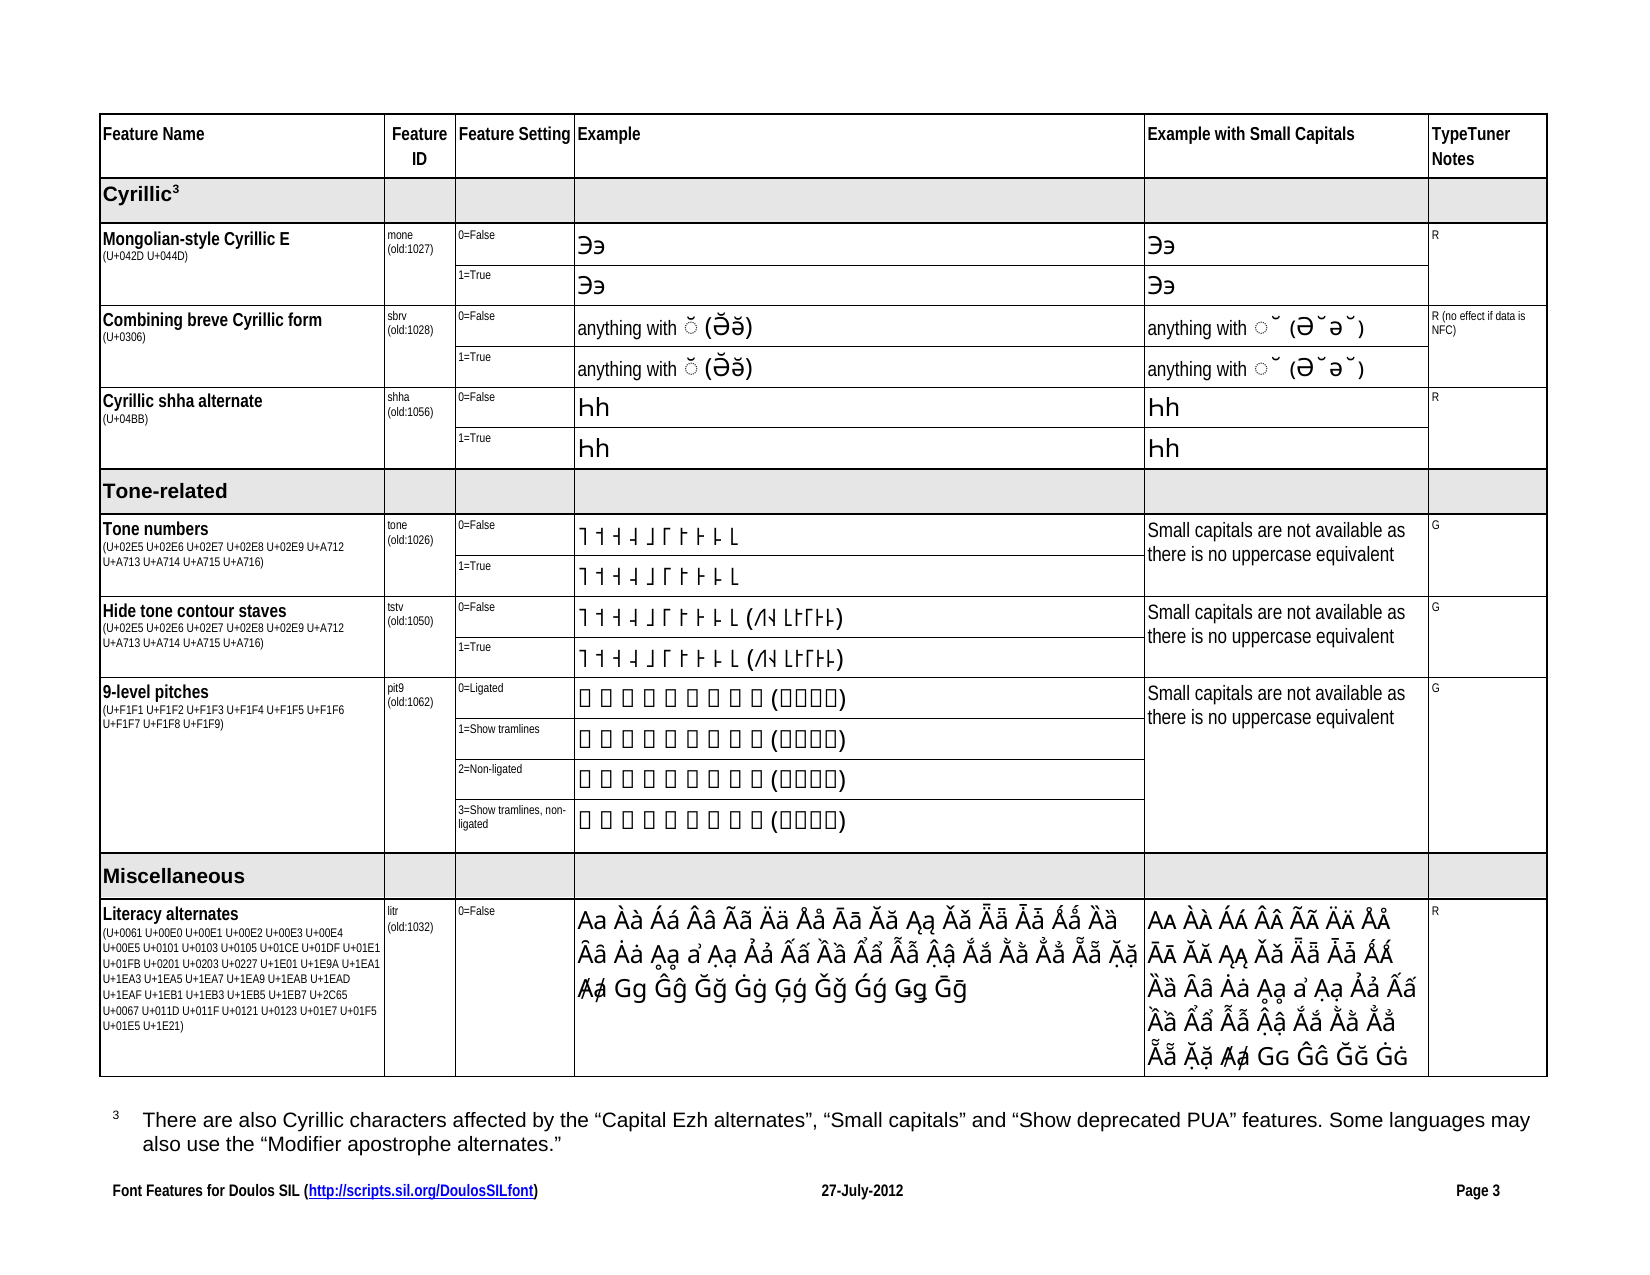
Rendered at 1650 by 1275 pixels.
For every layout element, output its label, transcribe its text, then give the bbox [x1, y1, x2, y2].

table_cell Һһ [575, 388, 1144, 427]
table_cell Ээ [575, 224, 1144, 264]
table_cell [1429, 470, 1546, 513]
table_cell [456, 854, 574, 897]
table_cell anything with ◌̆ (Ә̆ә̆) [1145, 306, 1428, 346]
table_cell anything with ◌̆ (Ә̆ә̆) [575, 306, 1144, 346]
table_cell 0=False [456, 306, 574, 346]
table_cell [1429, 179, 1546, 222]
table_cell R [1429, 224, 1546, 305]
table_cell ˥ ˦ ˧ ˨ ˩ ꜒ ꜓ ꜔ ꜕ ꜖ (˩˦˥˧˨ ꜖꜓꜒꜔꜕) [575, 597, 1144, 637]
table_cell [1145, 470, 1428, 513]
table_cell Literacy alternates (U+0061 U+00E0 U+00E1 U+00E2 U+00E3 U+00E4 U+00E5 U+0101 U+0103 U+0105 U+01CE U+01DF U+01E1 U+01FB U+0201 U+0203 U+0227 U+1E01 U+1E9A U+1EA1 U+1EA3 U+1EA5 U+1EA7 U+1EA9 U+1EAB U+1EAD U+1EAF U+1EB1 U+1EB3 U+1EB5 U+1EB7 U+2C65 U+0067 U+011D U+011F U+0121 U+0123 U+01E7 U+01F5 U+01E5 U+1E21) [101, 900, 384, 1076]
table_cell Һһ [1145, 388, 1428, 427]
table_cell 1=Show tramlines [456, 719, 574, 758]
table_cell Hide tone contour staves (U+02E5 U+02E6 U+02E7 U+02E8 U+02E9 U+A712 U+A713 U+A714 U+A715 U+A716) [101, 597, 384, 677]
table_cell G [1429, 597, 1546, 677]
table_cell G [1429, 678, 1546, 852]
table_cell Ээ [1145, 224, 1428, 264]
table_cell Combining breve Cyrillic form (U+0306) [101, 306, 384, 386]
table_cell 0=Ligated [456, 678, 574, 718]
table_cell pit9 (old:1062) [385, 678, 455, 852]
table_cell Tone numbers (U+02E5 U+02E6 U+02E7 U+02E8 U+02E9 U+A712 U+A713 U+A714 U+A715 U+A716) [101, 515, 384, 596]
table_cell Tone-related [101, 470, 384, 513]
table_cell 0=False [456, 224, 574, 264]
table_header Feature ID [385, 115, 455, 177]
table_cell R [1429, 388, 1546, 468]
table_cell 9-level pitches (U+F1F1 U+F1F2 U+F1F3 U+F1F4 U+F1F5 U+F1F6 U+F1F7 U+F1F8 U+F1F9) [101, 678, 384, 852]
table_cell Miscellaneous [101, 854, 384, 897]
table_cell 0=False [456, 388, 574, 427]
table_cell litr (old:1032) [385, 900, 455, 1076]
table_cell          () [575, 800, 1144, 852]
table_cell 1=True [456, 266, 574, 305]
table_cell ˥ ˦ ˧ ˨ ˩ ꜒ ꜓ ꜔ ꜕ ꜖ [575, 515, 1144, 555]
table_cell sbrv (old:1028) [385, 306, 455, 386]
table_header Example with Small Capitals [1145, 115, 1428, 177]
table_cell Aa Àà Áá Ââ Ãã Ää Åå Āā Ăă Ąą Ǎǎ Ǟǟ Ǡǡ Ǻǻ Ȁȁ Ȃȃ Ȧȧ Ḁḁ ẚ Ạạ Ảả Ấấ Ầầ Ẩẩ Ẫẫ Ậậ Ắắ Ằằ Ẳẳ Ẵẵ Ặặ Ⱥⱥ Gg Ĝĝ Ğğ Ġġ [1145, 900, 1428, 1076]
table_cell Mongolian-style Cyrillic E (U+042D U+044D) [101, 224, 384, 305]
table_cell 1=True [456, 428, 574, 468]
table_cell [385, 854, 455, 897]
table_cell 0=False [456, 597, 574, 637]
table_cell Small capitals are not available as there is no uppercase equivalent [1145, 515, 1428, 596]
table_cell shha (old:1056) [385, 388, 455, 468]
table_cell          () [575, 760, 1144, 799]
table_cell [575, 470, 1144, 513]
table_cell Cyrillic shha alternate (U+04BB) [101, 388, 384, 468]
table_cell tstv (old:1050) [385, 597, 455, 677]
table_cell R [1429, 900, 1546, 1076]
table_cell [456, 470, 574, 513]
table_cell 0=False [456, 515, 574, 555]
table_cell Ээ [1145, 266, 1428, 305]
table_cell Һһ [575, 428, 1144, 468]
table_cell [1429, 854, 1546, 897]
table_cell [575, 179, 1144, 222]
table_cell 2=Non-ligated [456, 760, 574, 799]
table_cell 1=True [456, 638, 574, 677]
table_cell G [1429, 515, 1546, 596]
table_header Feature Name [101, 115, 384, 177]
table_header Example [575, 115, 1144, 177]
table_cell [575, 854, 1144, 897]
table_cell Aa Àà Áá Ââ Ãã Ää Åå Āā Ăă Ąą Ǎǎ Ǟǟ Ǡǡ Ǻǻ Ȁȁ Ȃȃ Ȧȧ Ḁḁ ẚ Ạạ Ảả Ấấ Ầầ Ẩẩ Ẫẫ Ậậ Ắắ Ằằ Ẳẳ Ẵẵ Ặặ Ⱥⱥ Gg Ĝĝ Ğğ Ġġ Ģģ Ǧǧ Ǵǵ Ǥǥ Ḡḡ [575, 900, 1144, 1076]
table_cell anything with ◌̆ (Ә̆ә̆) [1145, 347, 1428, 386]
table_cell          () [575, 719, 1144, 758]
table_cell 0=False [456, 900, 574, 1076]
table_cell ˥ ˦ ˧ ˨ ˩ ꜒ ꜓ ꜔ ꜕ ꜖ (˩˦˥˧˨ ꜖꜓꜒꜔꜕) [575, 638, 1144, 677]
table_cell mone (old:1027) [385, 224, 455, 305]
table_cell [1145, 854, 1428, 897]
table_cell 1=True [456, 556, 574, 596]
table_cell [456, 179, 574, 222]
table_cell Cyrillic [101, 179, 384, 222]
table_header Feature Setting [456, 115, 574, 177]
table_cell [385, 179, 455, 222]
table_header TypeTuner Notes [1429, 115, 1546, 177]
table_cell          () [575, 678, 1144, 718]
table_cell anything with ◌̆ (Ә̆ә̆) [575, 347, 1144, 386]
table_cell ˥ ˦ ˧ ˨ ˩ ꜒ ꜓ ꜔ ꜕ ꜖ [575, 556, 1144, 596]
table_cell 1=True [456, 347, 574, 386]
table_cell R (no effect if data is NFC) [1429, 306, 1546, 386]
table_cell [385, 470, 455, 513]
table_cell Һһ [1145, 428, 1428, 468]
table_cell Small capitals are not available as there is no uppercase equivalent [1145, 597, 1428, 677]
table_cell tone (old:1026) [385, 515, 455, 596]
table_cell 3=Show tramlines, non-ligated [456, 800, 574, 852]
table_cell Ээ [575, 266, 1144, 305]
table_cell Small capitals are not available as there is no uppercase equivalent [1145, 678, 1428, 852]
table_cell [1145, 179, 1428, 222]
